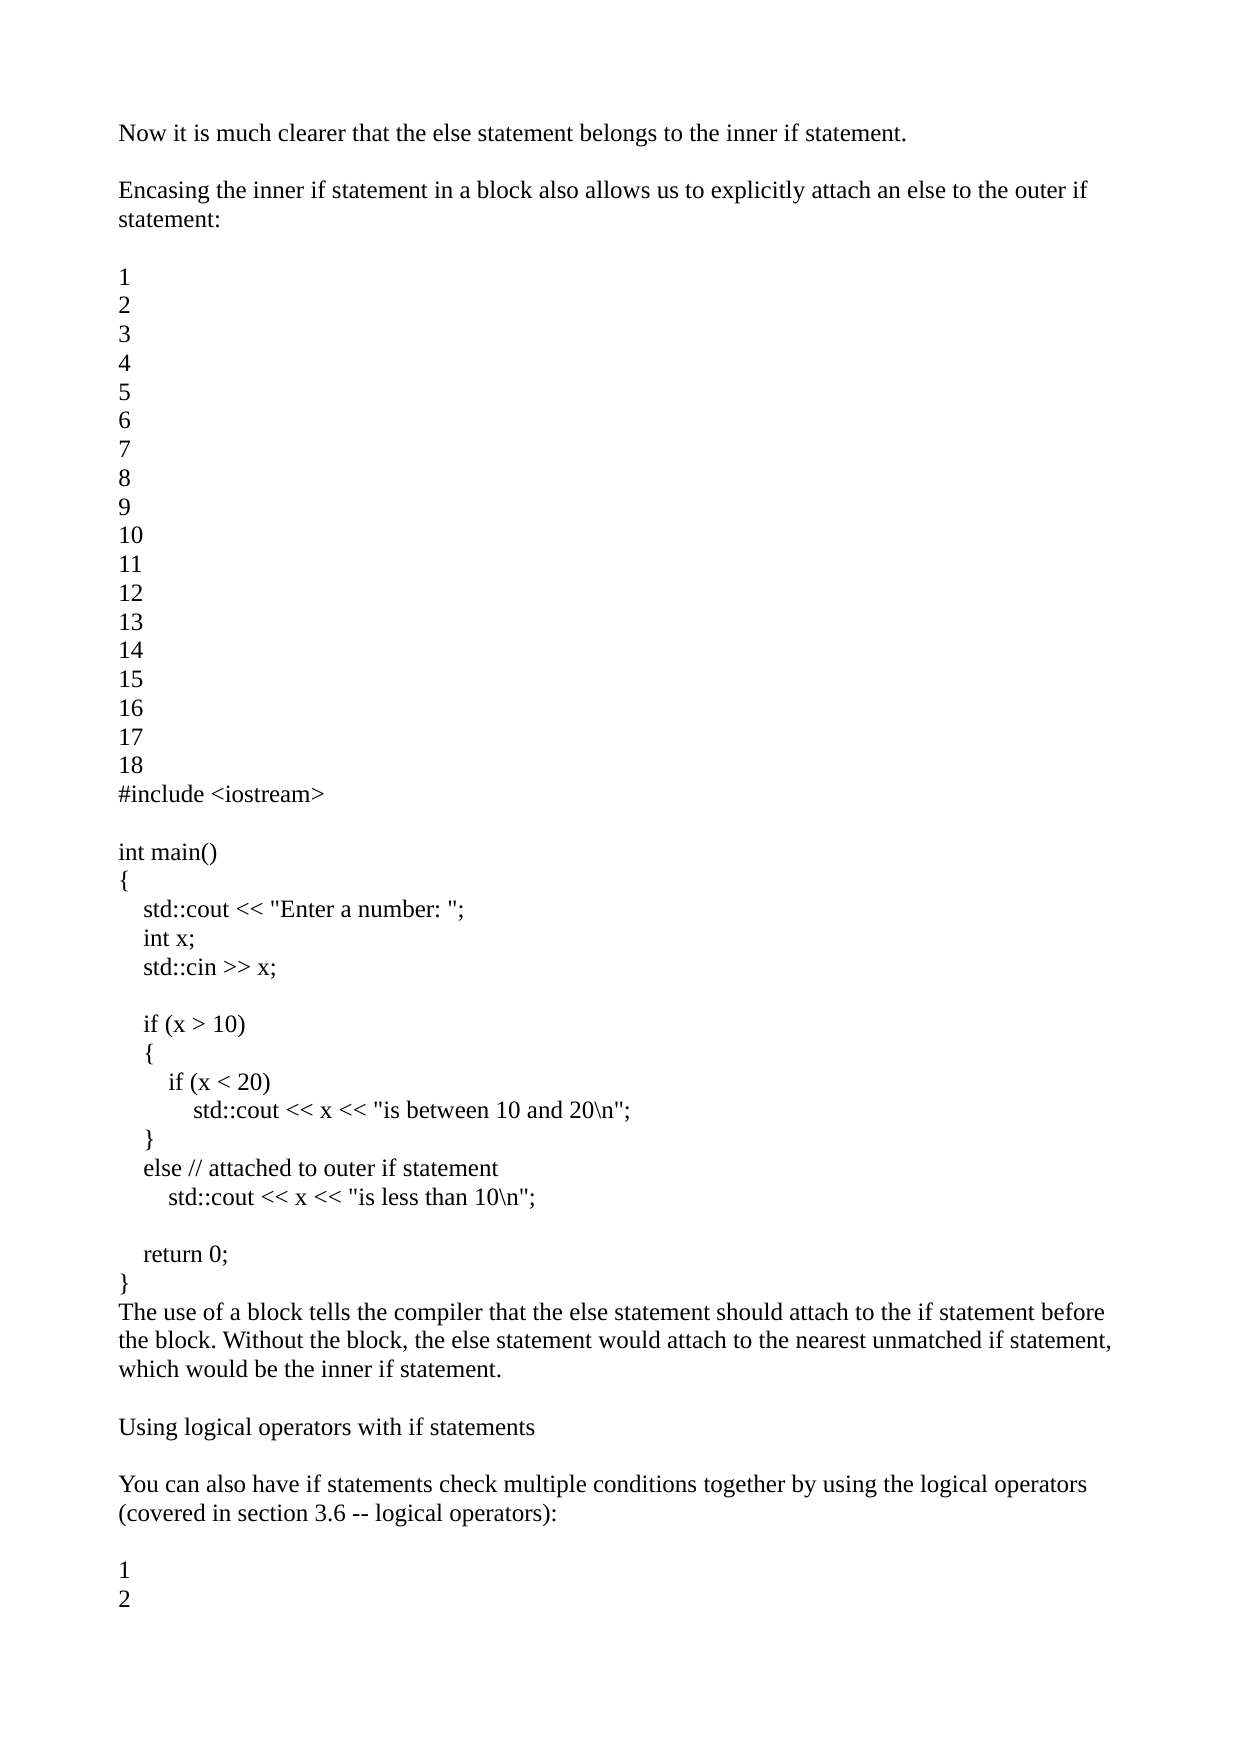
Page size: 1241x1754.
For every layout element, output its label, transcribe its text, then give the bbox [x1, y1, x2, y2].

text if (x < 20) [118, 1067, 1122, 1096]
text 11 [118, 549, 1122, 578]
text Using logical operators with if statements [118, 1412, 1122, 1441]
text else // attached to outer if statement [118, 1153, 1122, 1182]
text 10 [118, 521, 1122, 549]
text Encasing the inner if statement in a block also allows us to explicitly attach an else to the outer if statement: [118, 176, 1122, 233]
text 16 [118, 693, 1122, 722]
text { [118, 866, 1122, 894]
text 1 [118, 262, 1122, 291]
text 14 [118, 636, 1122, 664]
text 2 [118, 291, 1122, 319]
text 4 [118, 348, 1122, 377]
text 17 [118, 722, 1122, 751]
text int x; [118, 923, 1122, 952]
text std::cout << x << "is less than 10\n"; [118, 1182, 1122, 1211]
text std::cout << x << "is between 10 and 20\n"; [118, 1096, 1122, 1124]
text You can also have if statements check multiple conditions together by using the logical operators (covered in section 3.6 -- logical operators): [118, 1469, 1122, 1527]
text 3 [118, 319, 1122, 348]
text if (x > 10) [118, 1009, 1122, 1038]
text std::cout << "Enter a number: "; [118, 894, 1122, 923]
text 1 [118, 1556, 1122, 1584]
text } [118, 1124, 1122, 1153]
text #include <iostream> [118, 779, 1122, 808]
text The use of a block tells the compiler that the else statement should attach to the if statement before the block. Without the block, the else statement would attach to the nearest unmatched if statement, which would be the inner if statement. [118, 1297, 1122, 1383]
text 6 [118, 406, 1122, 434]
text 2 [118, 1584, 1122, 1613]
text 5 [118, 377, 1122, 406]
text 12 [118, 578, 1122, 607]
text int main() [118, 837, 1122, 866]
text { [118, 1038, 1122, 1067]
text 9 [118, 492, 1122, 521]
text 7 [118, 434, 1122, 463]
text 15 [118, 664, 1122, 693]
text 18 [118, 751, 1122, 779]
text } [118, 1268, 1122, 1297]
text 8 [118, 463, 1122, 492]
text std::cin >> x; [118, 952, 1122, 981]
text return 0; [118, 1239, 1122, 1268]
text 13 [118, 607, 1122, 636]
text Now it is much clearer that the else statement belongs to the inner if statement. [118, 118, 1122, 147]
